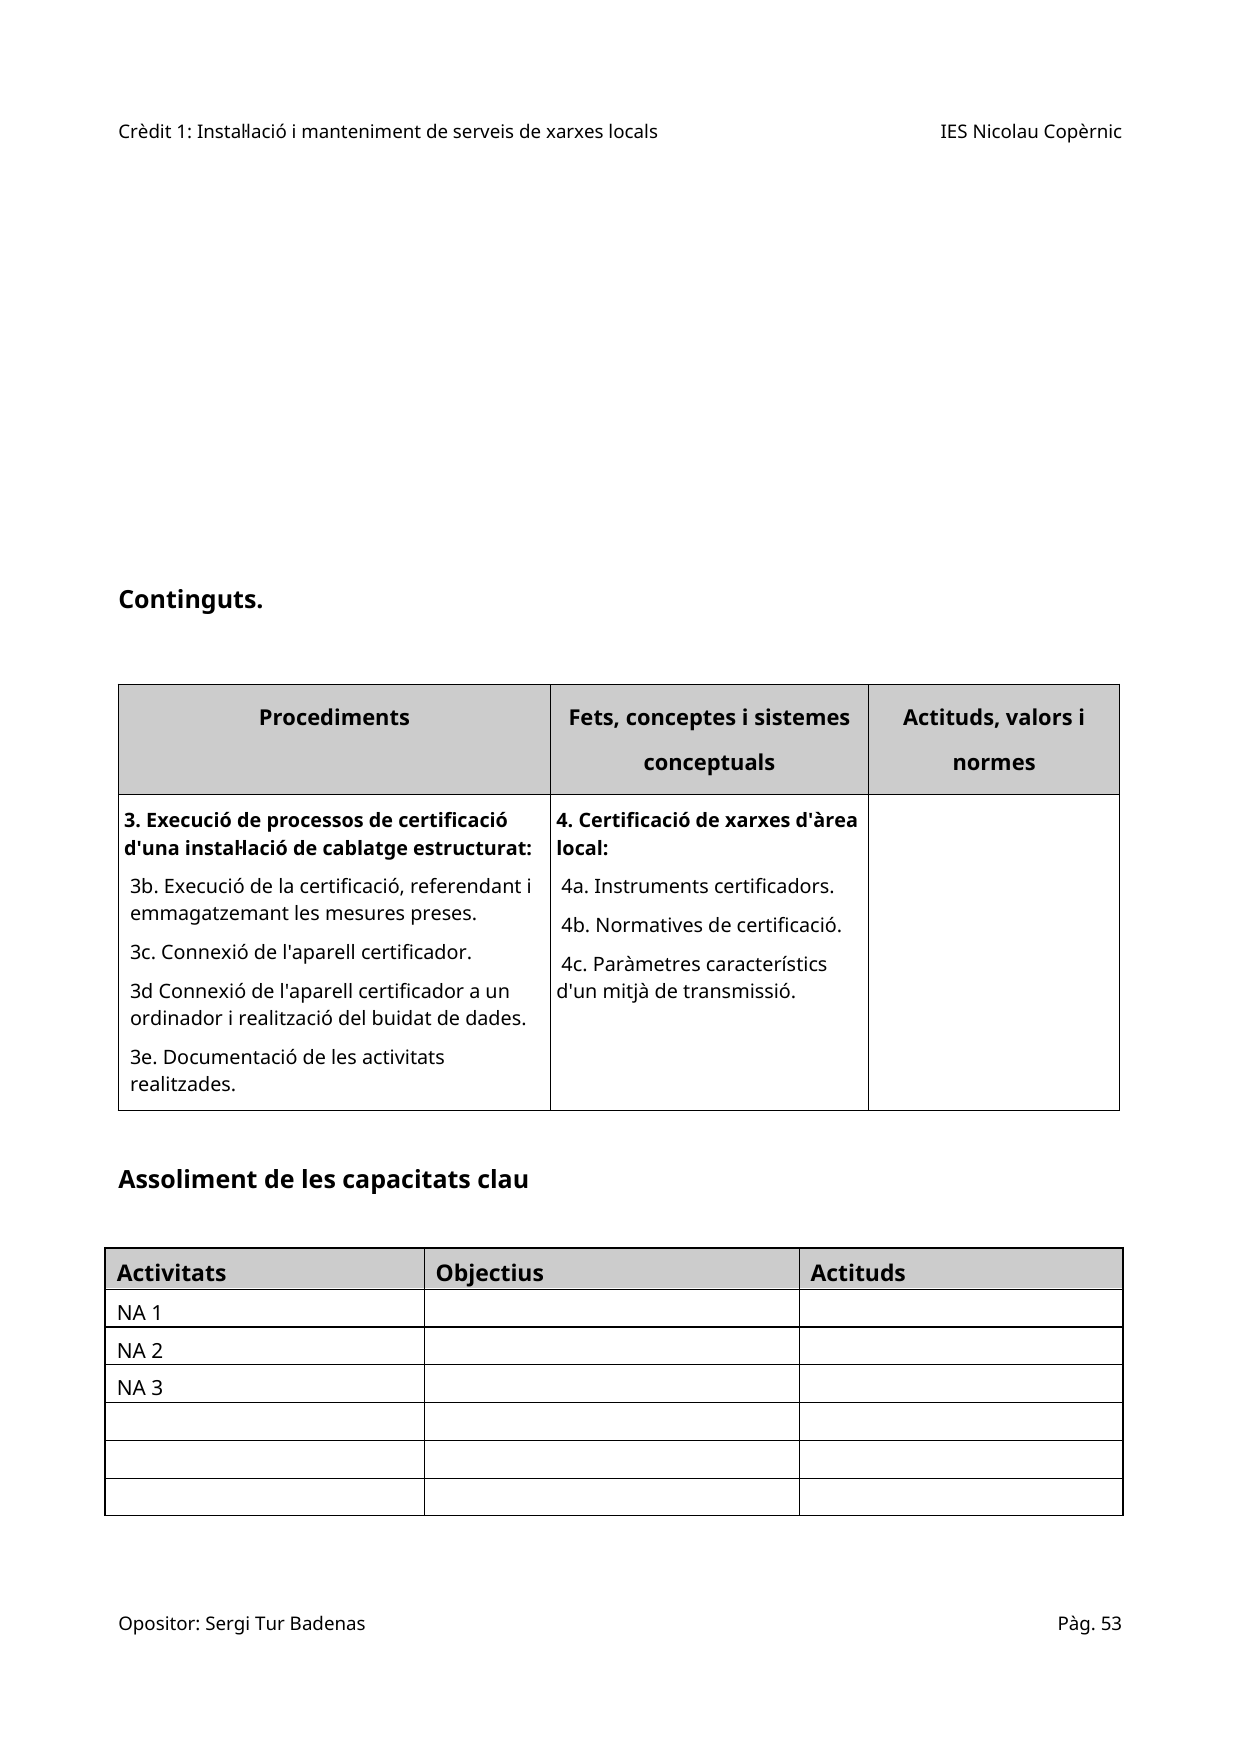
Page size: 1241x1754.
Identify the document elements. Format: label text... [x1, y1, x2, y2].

table_cell [106, 1403, 424, 1440]
table_header Objectius [425, 1249, 799, 1288]
table_cell [800, 1479, 1122, 1515]
table_cell [106, 1479, 424, 1515]
table_cell NA 1 [106, 1290, 424, 1326]
table_header Fets, conceptes i sistemes conceptuals [551, 685, 868, 794]
table_cell [425, 1365, 799, 1402]
table_cell [800, 1441, 1122, 1478]
table_cell [425, 1403, 799, 1440]
table_cell [425, 1290, 799, 1326]
table_cell [800, 1365, 1122, 1402]
table_header Procediments [119, 685, 550, 794]
table_cell [800, 1403, 1122, 1440]
table_cell [106, 1441, 424, 1478]
table_header Actituds, valors i normes [869, 685, 1119, 794]
table_header Actituds [800, 1249, 1122, 1288]
table_cell [800, 1328, 1122, 1364]
table_cell NA 2 [106, 1328, 424, 1364]
table_cell NA 3 [106, 1365, 424, 1402]
table_cell [425, 1479, 799, 1515]
table_cell [800, 1290, 1122, 1326]
text Assoliment de les capacitats clau [118, 1162, 1122, 1196]
text Continguts. [118, 581, 1122, 616]
table_cell 4. Certificació de xarxes d'àrea local: 4a. Instruments certificadors. 4b. Normatives de certificació. 4c. Paràmetres característics d'un mitjà de transmissió. [551, 795, 868, 1110]
table_cell [869, 795, 1119, 1110]
table_header Activitats [106, 1249, 424, 1288]
table_cell [425, 1328, 799, 1364]
table_cell [425, 1441, 799, 1478]
table_cell 3. Execució de processos de certificació d'una instal·lació de cablatge estructurat: 3b. Execució de la certificació, referendant i emmagatzemant les mesures preses. 3c. Connexió de l'aparell certificador. 3d Connexió de l'aparell certificador a un ordinador i realització del buidat de dades. 3e. Documentació de les activitats realitzades. [119, 795, 550, 1110]
